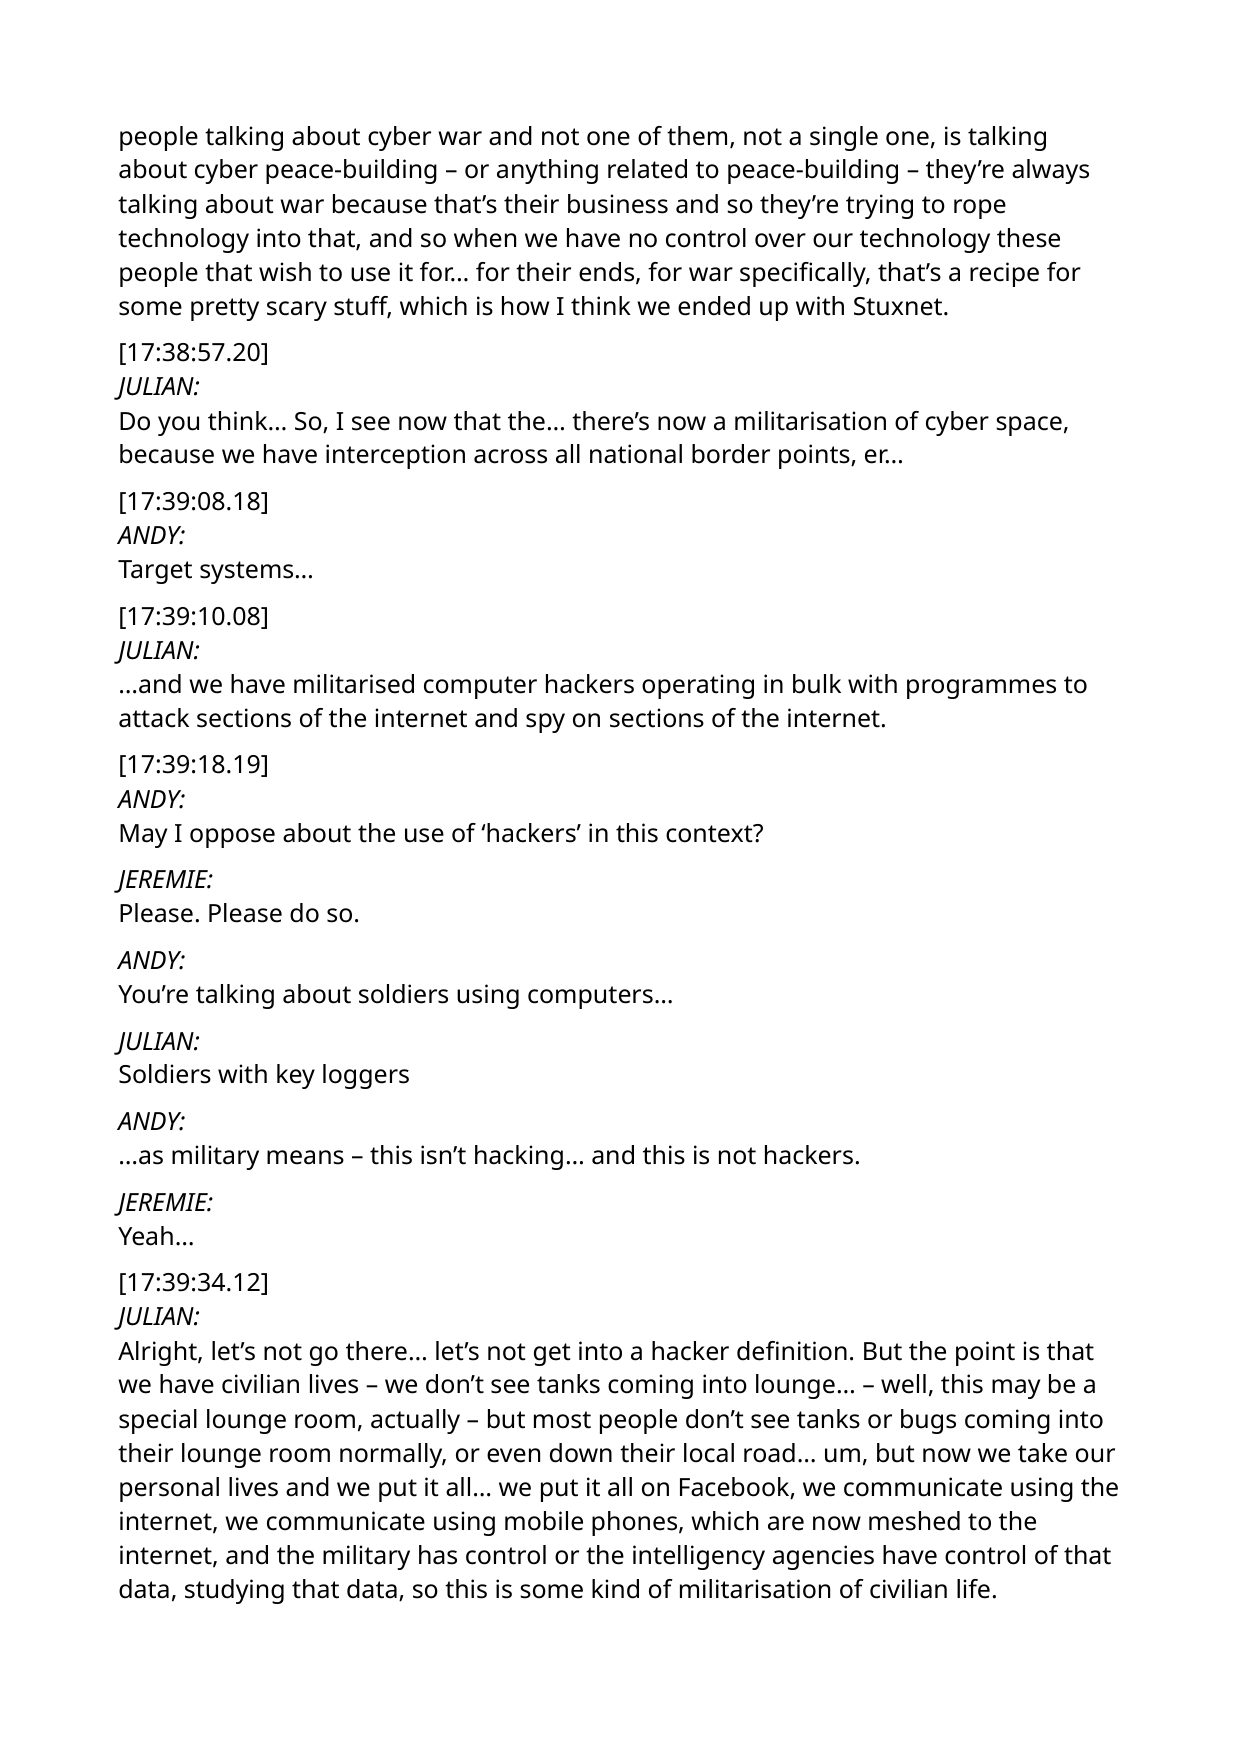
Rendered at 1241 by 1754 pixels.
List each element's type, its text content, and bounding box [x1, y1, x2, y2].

text [17:39:34.12] JULIAN: Alright, let’s not go there… let’s not get into a hacker definition. But the point is that we have civilian lives – we don’t see tanks coming into lounge… – well, this may be a special lounge room, actually – but most people don’t see tanks or bugs coming into their lounge room normally, or even down their local road… um, but now we take our personal lives and we put it all… we put it all on Facebook, we communicate using the internet, we communicate using mobile phones, which are now meshed to the internet, and the military has control or the intelligency agencies have control of that data, studying that data, so this is some kind of militarisation of civilian life. [118, 1265, 1122, 1606]
text [17:39:08.18] ANDY: Target systems… [118, 484, 1122, 586]
text [17:39:10.08] JULIAN: …and we have militarised computer hackers operating in bulk with programmes to attack sections of the internet and spy on sections of the internet. [118, 598, 1122, 735]
text JEREMIE: Please. Please do so. [118, 862, 1122, 930]
text JULIAN: Soldiers with key loggers [118, 1023, 1122, 1091]
text people talking about cyber war and not one of them, not a single one, is talking about cyber peace-building – or anything related to peace-building – they’re always talking about war because that’s their business and so they’re trying to rope technology into that, and so when we have no control over our technology these people that wish to use it for… for their ends, for war specifically, that’s a recipe for some pretty scary stuff, which is how I think we ended up with Stuxnet. [118, 118, 1122, 322]
text [17:38:57.20] JULIAN: Do you think… So, I see now that the… there’s now a militarisation of cyber space, because we have interception across all national border points, er… [118, 335, 1122, 471]
text JEREMIE: Yeah… [118, 1184, 1122, 1252]
text ANDY: You’re talking about soldiers using computers… [118, 942, 1122, 1011]
text [17:39:18.19] ANDY: May I oppose about the use of ‘hackers’ in this context? [118, 747, 1122, 849]
text ANDY: …as military means – this isn’t hacking… and this is not hackers. [118, 1104, 1122, 1172]
